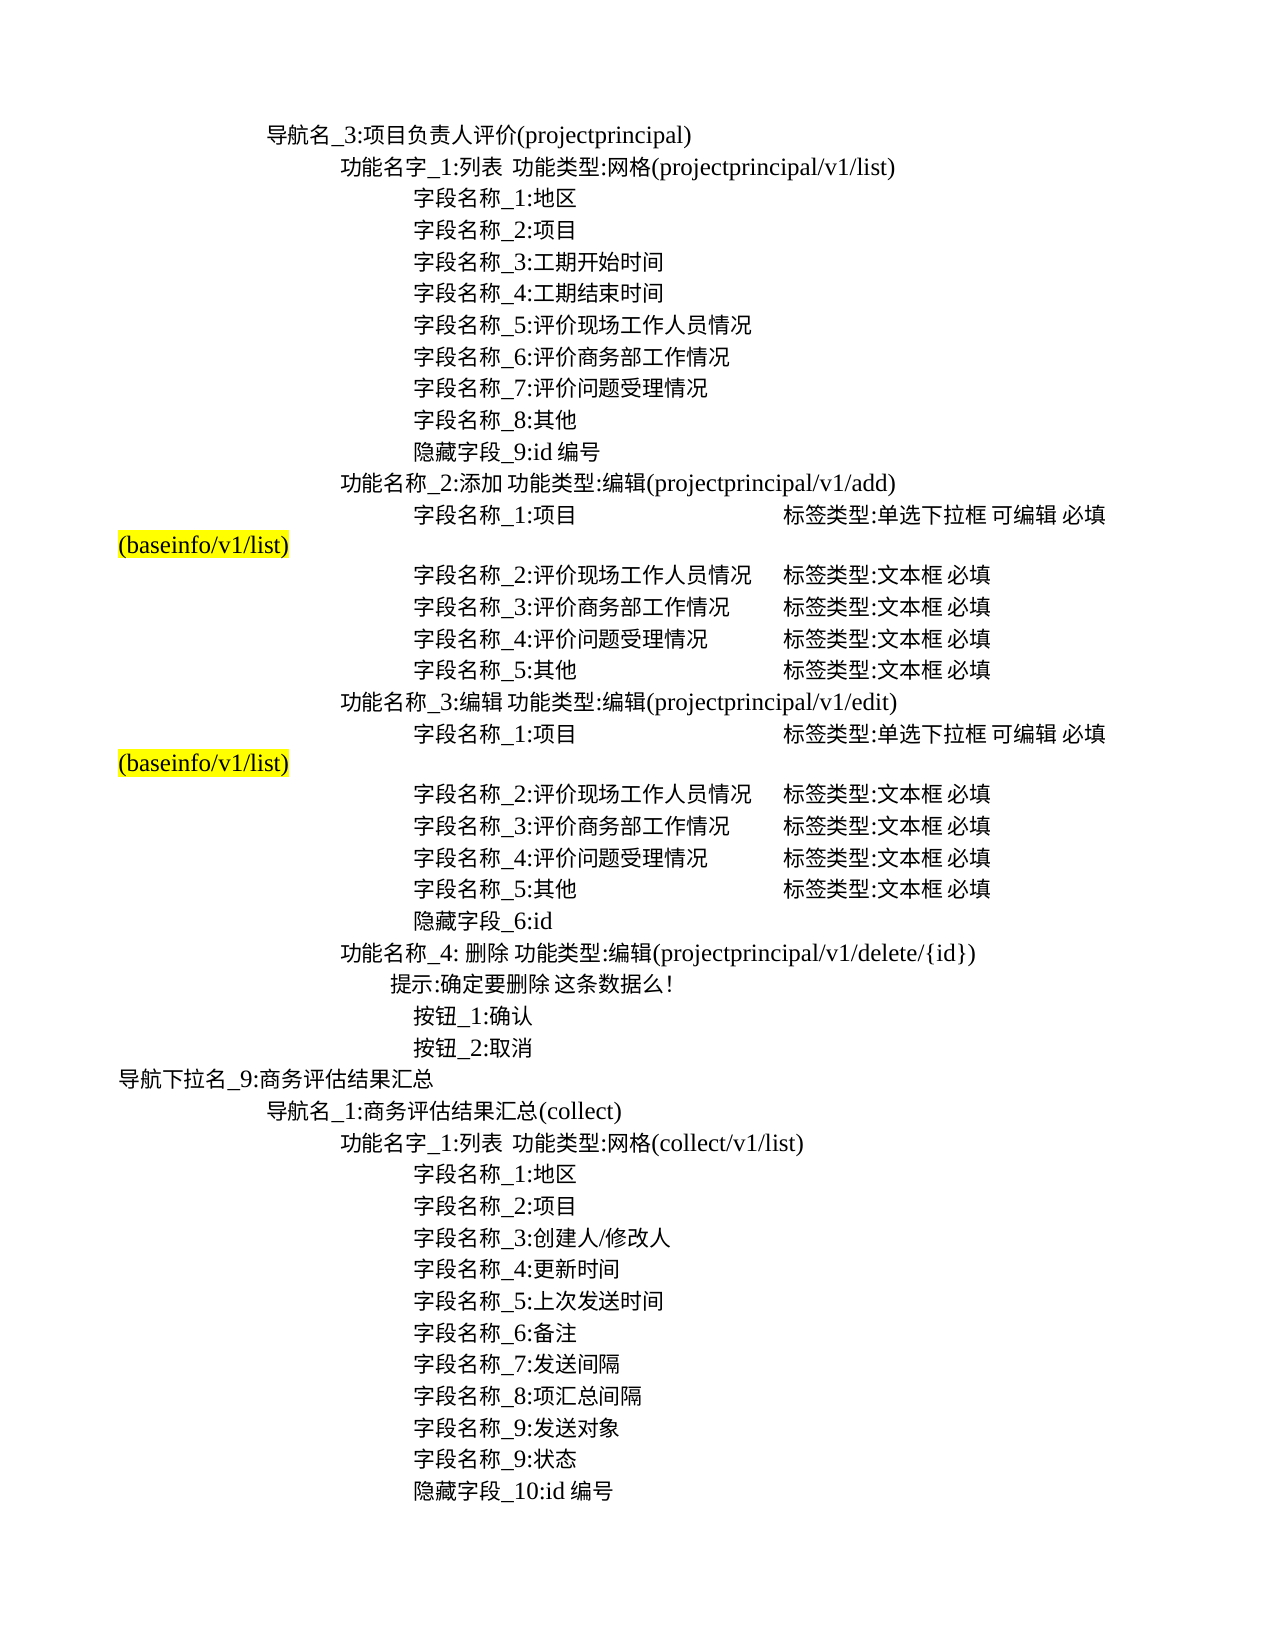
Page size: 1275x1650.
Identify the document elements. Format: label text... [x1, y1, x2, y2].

text 按钮_1:确认 [118, 999, 1157, 1031]
text 字段名称_2:项目 [118, 213, 1157, 245]
text 字段名称_4:评价问题受理情况 标签类型:文本框 必填 [118, 841, 1157, 872]
text 字段名称_1:地区 [118, 1157, 1157, 1189]
text 字段名称_4:评价问题受理情况 标签类型:文本框 必填 [118, 622, 1157, 653]
text (baseinfo/v1/list) [118, 748, 1157, 777]
text 导航名_1:商务评估结果汇总(collect) [118, 1094, 1157, 1126]
text 功能名称_3:编辑 功能类型:编辑(projectprincipal/v1/edit) [118, 685, 1157, 717]
text 功能名字_1:列表 功能类型:网格(collect/v1/list) [118, 1126, 1157, 1157]
text 隐藏字段_6:id [118, 904, 1157, 936]
text 字段名称_8:其他 [118, 403, 1157, 435]
text 功能名称_2:添加 功能类型:编辑(projectprincipal/v1/add) [118, 466, 1157, 498]
text (baseinfo/v1/list) [118, 530, 1157, 558]
text 字段名称_3:工期开始时间 [118, 245, 1157, 276]
text 字段名称_9:发送对象 [118, 1411, 1157, 1442]
text 字段名称_6:备注 [118, 1316, 1157, 1347]
text 导航名_3:项目负责人评价(projectprincipal) [118, 118, 1157, 150]
text 字段名称_5:其他 标签类型:文本框 必填 [118, 653, 1157, 685]
text 字段名称_5:其他 标签类型:文本框 必填 [118, 872, 1157, 904]
text 字段名称_1:项目 标签类型:单选下拉框 可编辑 必填 [118, 717, 1157, 748]
text 字段名称_4:工期结束时间 [118, 276, 1157, 308]
text 字段名称_3:创建人/修改人 [118, 1221, 1157, 1252]
text 字段名称_4:更新时间 [118, 1252, 1157, 1284]
text 字段名称_7:发送间隔 [118, 1347, 1157, 1379]
text 字段名称_5:评价现场工作人员情况 [118, 308, 1157, 340]
text 字段名称_2:评价现场工作人员情况 标签类型:文本框 必填 [118, 777, 1157, 809]
text 字段名称_2:评价现场工作人员情况 标签类型:文本框 必填 [118, 558, 1157, 590]
text 功能名称_4: 删除 功能类型:编辑(projectprincipal/v1/delete/{id}) [118, 936, 1157, 967]
text 导航下拉名_9:商务评估结果汇总 [118, 1062, 1157, 1094]
text 功能名字_1:列表 功能类型:网格(projectprincipal/v1/list) [118, 150, 1157, 181]
text 字段名称_2:项目 [118, 1189, 1157, 1221]
text 隐藏字段_9:id编号 [118, 435, 1157, 466]
text 隐藏字段_10:id编号 [118, 1474, 1157, 1506]
text 字段名称_1:项目 标签类型:单选下拉框 可编辑 必填 [118, 498, 1157, 530]
text 按钮_2:取消 [118, 1031, 1157, 1062]
text 字段名称_1:地区 [118, 181, 1157, 213]
text 字段名称_3:评价商务部工作情况 标签类型:文本框 必填 [118, 809, 1157, 841]
text 字段名称_5:上次发送时间 [118, 1284, 1157, 1316]
text 字段名称_9:状态 [118, 1442, 1157, 1474]
text 字段名称_8:项汇总间隔 [118, 1379, 1157, 1411]
text 字段名称_6:评价商务部工作情况 [118, 340, 1157, 371]
text 字段名称_3:评价商务部工作情况 标签类型:文本框 必填 [118, 590, 1157, 622]
text 字段名称_7:评价问题受理情况 [118, 371, 1157, 403]
text 提示:确定要删除 这条数据么！ [118, 967, 1157, 999]
